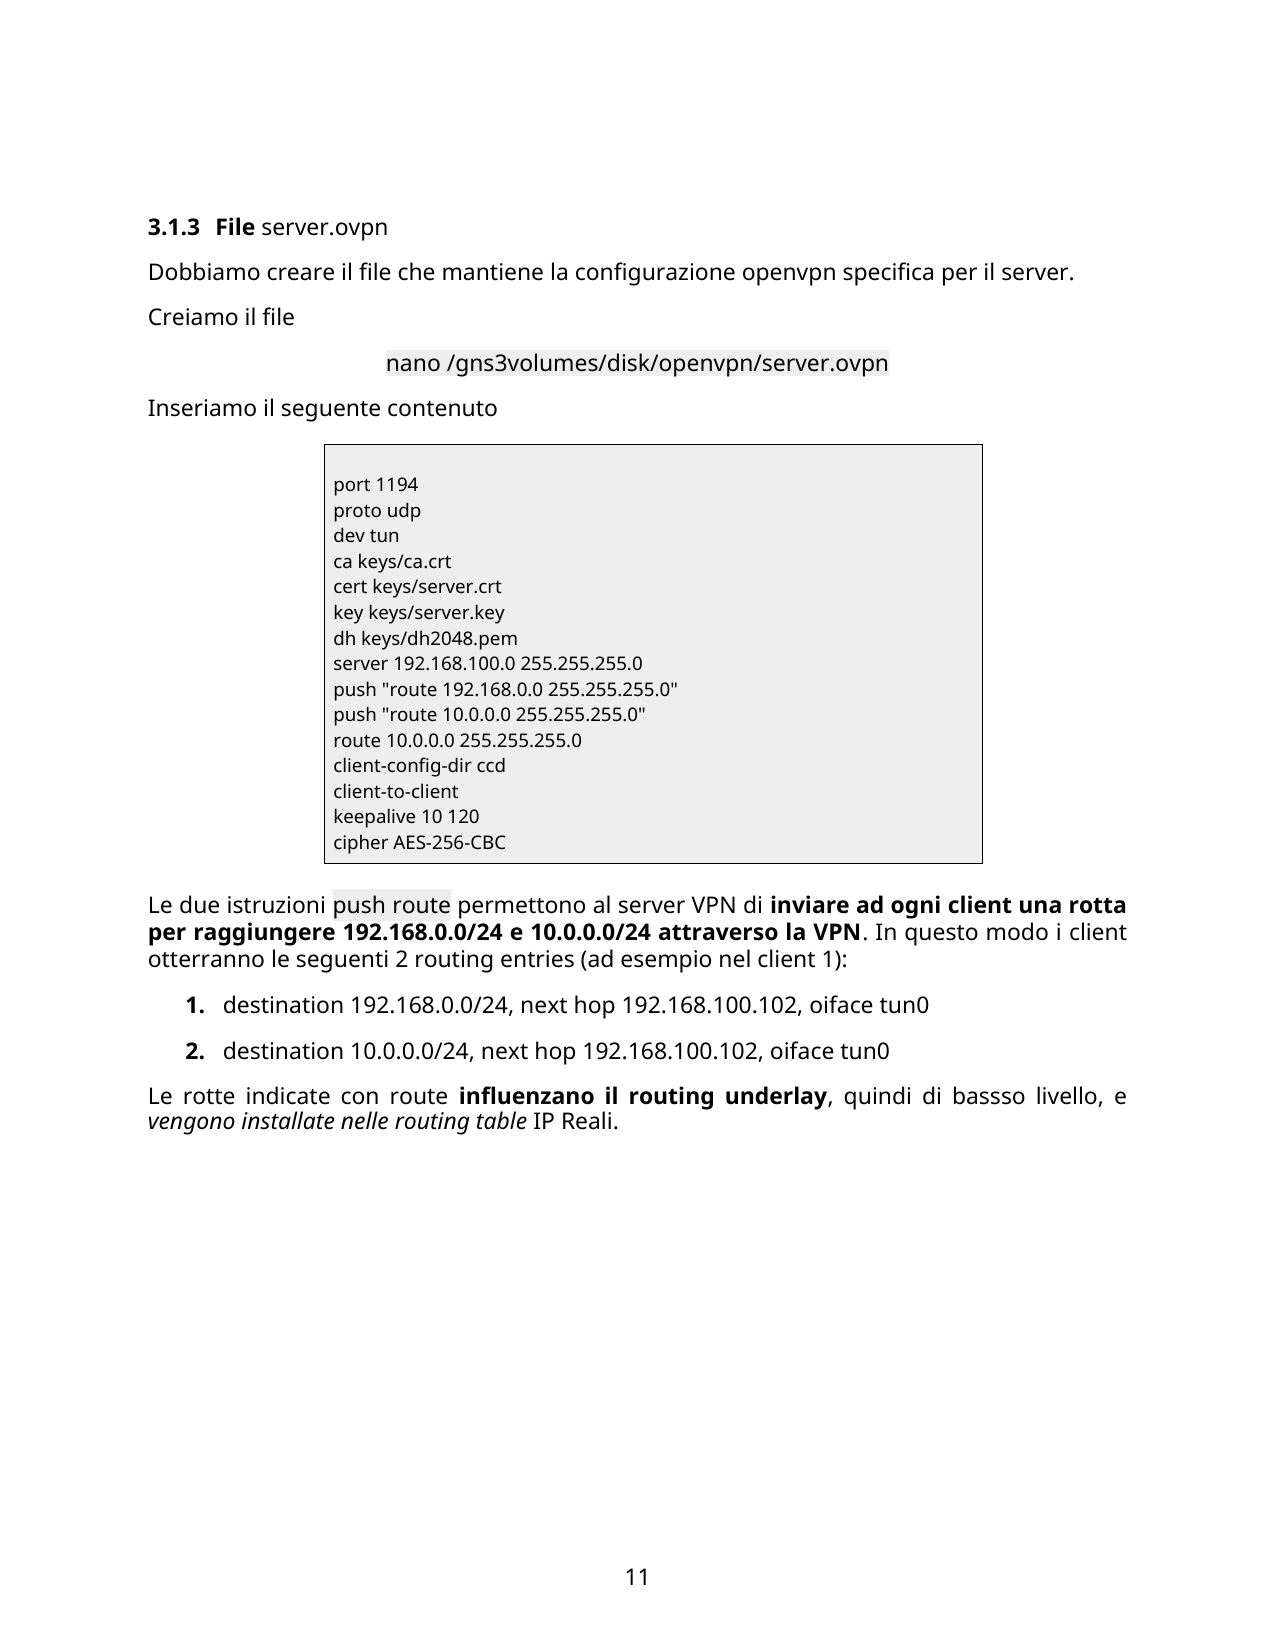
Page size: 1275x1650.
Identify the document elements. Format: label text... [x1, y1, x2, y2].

list destination 192.168.0.0/24, next hop 192.168.100.102, oiface tun0 [185, 992, 1127, 1019]
text proto udp [333, 497, 973, 523]
text cert keys/server.crt [333, 574, 973, 599]
text server 192.168.100.0 255.255.255.0 [333, 650, 973, 676]
text Le due istruzioni push route permettono al server VPN di inviare ad ogni client una rotta per raggiungere 192.168.0.0/24 e 10.0.0.0/24 attraverso la VPN. In questo modo i client otterranno le seguenti 2 routing entries (ad esempio nel client 1): [148, 440, 1127, 974]
text Dobbiamo creare il file che mantiene la configurazione openvpn specifica per il server. [148, 259, 1127, 286]
text dh keys/dh2048.pem [333, 625, 973, 650]
text dev tun [333, 523, 973, 548]
text push "route 10.0.0.0 255.255.255.0" [333, 701, 973, 727]
text port 1194 [333, 472, 973, 497]
list destination 10.0.0.0/24, next hop 192.168.100.102, oiface tun0 [185, 1038, 1127, 1064]
subtitle File server.ovpn [148, 214, 1127, 240]
text push "route 192.168.0.0 255.255.255.0" [333, 676, 973, 701]
text client-to-client [333, 778, 973, 803]
text Inseriamo il seguente contenuto [148, 395, 1127, 422]
text nano /gns3volumes/disk/openvpn/server.ovpn [889, 350, 1127, 376]
text Creiamo il file [148, 304, 1127, 331]
text key keys/server.key [333, 599, 973, 625]
text route 10.0.0.0 255.255.255.0 [333, 727, 973, 752]
text keepalive 10 120 [333, 803, 973, 829]
text Le rotte indicate con route influenzano il routing underlay, quindi di bassso livello, e vengono installate nelle routing table IP Reali. [148, 1083, 1127, 1136]
text nano /gns3volumes/disk/openvpn/server.ovpn [148, 350, 386, 376]
text ca keys/ca.crt [333, 548, 973, 574]
text client-config-dir ccd [333, 752, 973, 778]
text cipher AES-256-CBC [333, 829, 973, 854]
